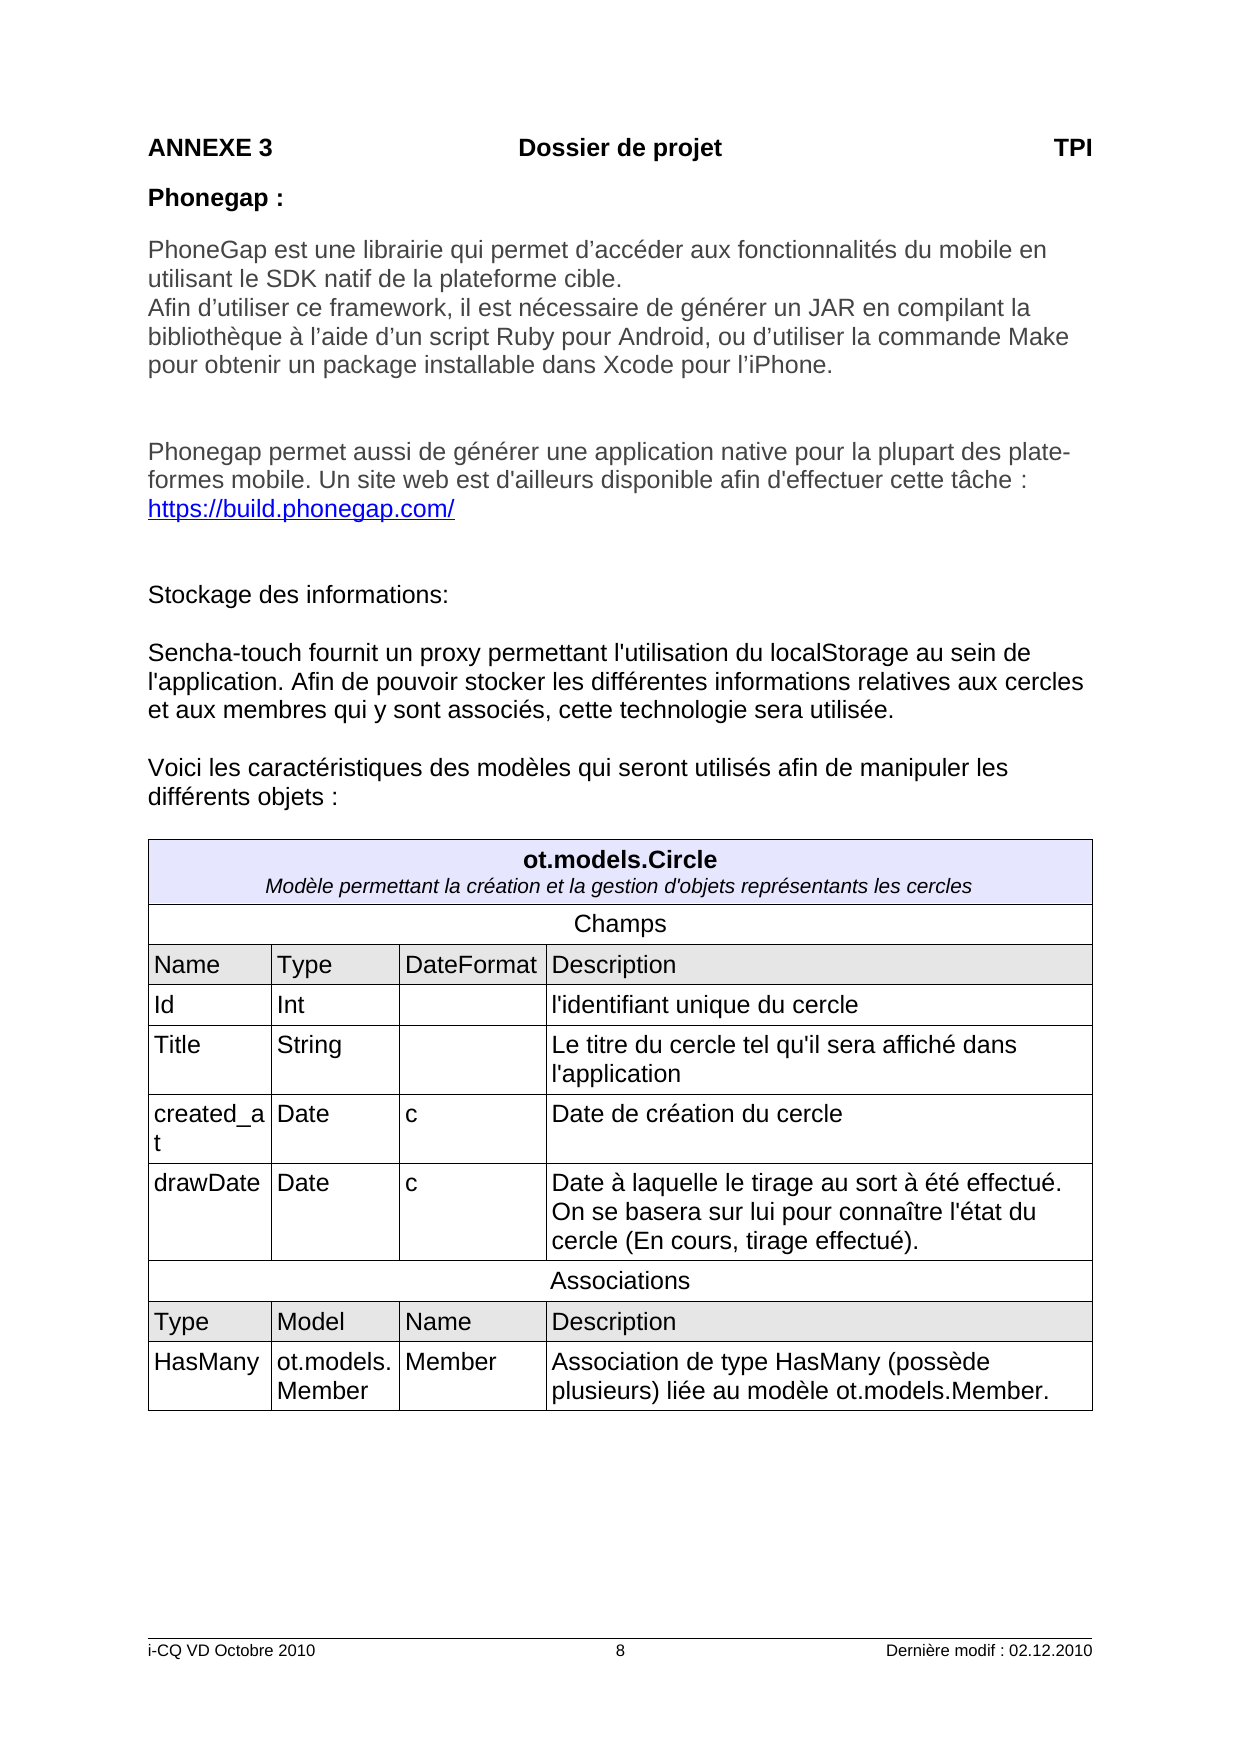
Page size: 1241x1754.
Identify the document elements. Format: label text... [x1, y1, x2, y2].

table_cell Le titre du cercle tel qu'il sera affiché dans l'application [547, 1026, 1092, 1093]
table_cell c [400, 1164, 546, 1260]
table_cell created_at [149, 1095, 271, 1163]
table_cell Model [272, 1302, 399, 1341]
table_cell ot.models.Member [272, 1342, 399, 1410]
table_cell Date de création du cercle [547, 1095, 1092, 1163]
table_cell Date à laquelle le tirage au sort à été effectué. On se basera sur lui pour connaître l'état du cercle (En cours, tirage effectué). [547, 1164, 1092, 1260]
table_cell Member [400, 1342, 546, 1410]
table_cell [400, 985, 546, 1024]
table_cell Description [547, 945, 1092, 984]
table_cell String [272, 1026, 399, 1093]
text Afin d’utiliser ce framework, il est nécessaire de générer un JAR en compilant la bibliothèque à l’aide d’un script Ruby pour Android, ou d’utiliser la commande Make pour obtenir un package installable dans Xcode pour l’iPhone. [148, 293, 1092, 379]
table_cell Type [272, 945, 399, 984]
text https://build.phonegap.com/ [148, 494, 1092, 523]
table_cell drawDate [149, 1164, 271, 1260]
text Phonegap : [148, 183, 1092, 212]
table_cell Description [547, 1302, 1092, 1341]
table_cell Id [149, 985, 271, 1024]
text Stockage des informations: [148, 581, 1092, 609]
table_cell Champs [149, 905, 1092, 944]
table_cell DateFormat [400, 945, 546, 984]
table_cell Associations [149, 1261, 1092, 1301]
table_cell [400, 1026, 546, 1093]
table_cell Title [149, 1026, 271, 1093]
table_cell Association de type HasMany (possède plusieurs) liée au modèle ot.models.Member. [547, 1342, 1092, 1410]
text Voici les caractéristiques des modèles qui seront utilisés afin de manipuler les différents objets : [148, 753, 1092, 811]
table_cell c [400, 1095, 546, 1163]
table_cell l'identifiant unique du cercle [547, 985, 1092, 1024]
table_cell Date [272, 1095, 399, 1163]
table_cell Int [272, 985, 399, 1024]
text Phonegap permet aussi de générer une application native pour la plupart des plate-formes mobile. Un site web est d'ailleurs disponible afin d'effectuer cette tâche : [148, 437, 1092, 494]
text Sencha-touch fournit un proxy permettant l'utilisation du localStorage au sein de l'application. Afin de pouvoir stocker les différentes informations relatives aux cercles et aux membres qui y sont associés, cette technologie sera utilisée. [148, 638, 1092, 724]
table_cell HasMany [149, 1342, 271, 1410]
table_cell Date [272, 1164, 399, 1260]
table_cell Name [149, 945, 271, 984]
text PhoneGap est une librairie qui permet d’accéder aux fonctionnalités du mobile en utilisant le SDK natif de la plateforme cible. [148, 236, 1092, 293]
table_cell Name [400, 1302, 546, 1341]
table_cell Type [149, 1302, 271, 1341]
table_header ot.models.Circle Modèle permettant la création et la gestion d'objets représentants les cercles [149, 840, 1092, 903]
